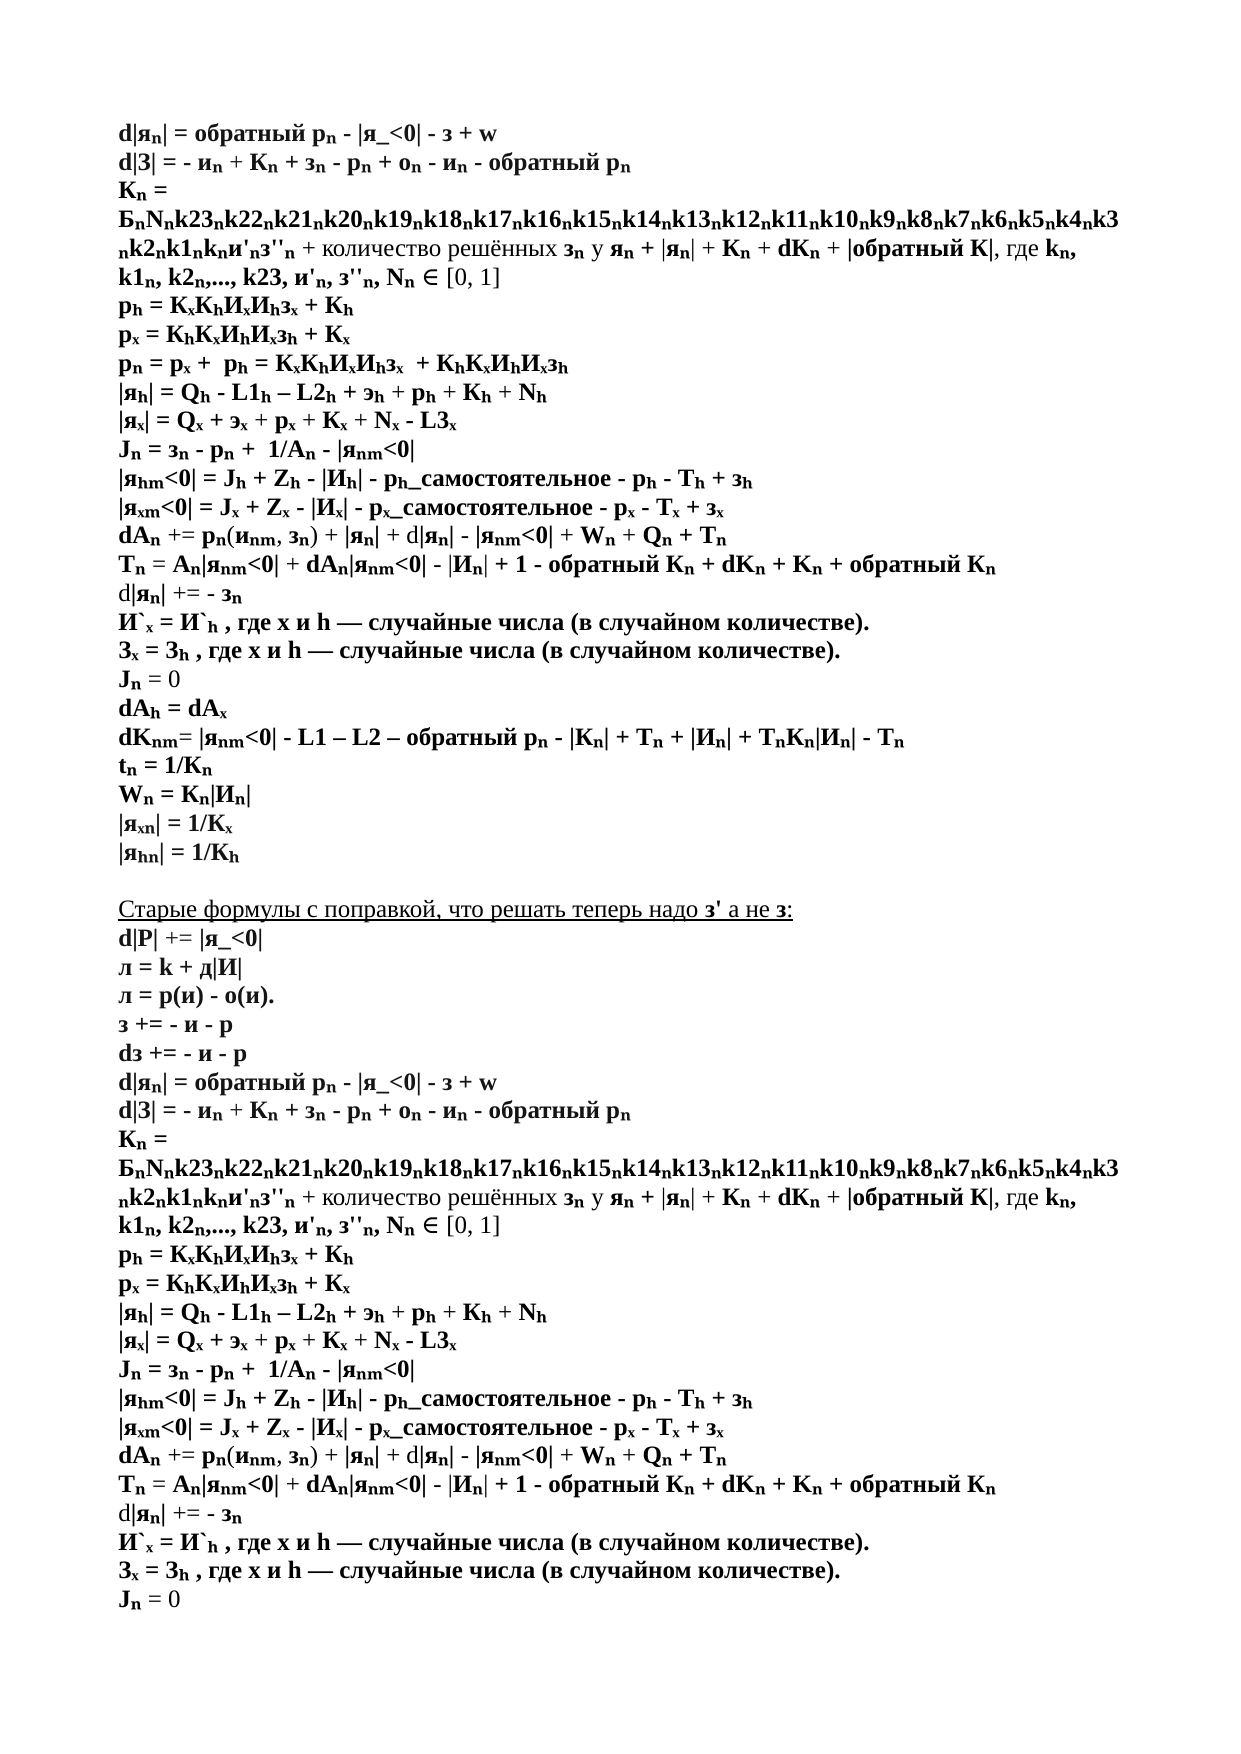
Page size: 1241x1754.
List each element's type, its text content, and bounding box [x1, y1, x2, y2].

text Старые формулы с поправкой, что решать теперь надо з' а не з: [118, 894, 1122, 923]
text |яₓ| = Qₓ + эₓ + рₓ + Кₓ + Nₓ - L3ₓ [118, 406, 1122, 434]
text |яₕ| = Qₕ - L1ₕ – L2ₕ + эₕ + рₕ + Кₕ + Nₕ [118, 377, 1122, 406]
text Кₙ = БₙNₙk23ₙk22ₙk21ₙk20ₙk19ₙk18ₙk17ₙk16ₙk15ₙk14ₙk13ₙk12ₙk11ₙk10ₙk9ₙk8ₙk7ₙk6ₙk5ₙk4ₙk3ₙk2ₙk1ₙkₙи'ₙз''ₙ + количество решённых зₙ у яₙ + |яₙ| + Кₙ + dКₙ + |обратный К|, где kₙ, k1ₙ, k2ₙ,..., k23, и'ₙ, з''ₙ, Nₙ ∈ [0, 1] [118, 176, 1122, 291]
text d|З| = - иₙ + Кₙ + зₙ - рₙ + оₙ - иₙ - обратный рₙ [118, 147, 1122, 176]
text рₓ = КₕКₓИₕИₓзₕ + Кₓ [118, 319, 1122, 348]
text Кₙ = БₙNₙk23ₙk22ₙk21ₙk20ₙk19ₙk18ₙk17ₙk16ₙk15ₙk14ₙk13ₙk12ₙk11ₙk10ₙk9ₙk8ₙk7ₙk6ₙk5ₙk4ₙk3ₙk2ₙk1ₙkₙи'ₙз''ₙ + количество решённых зₙ у яₙ + |яₙ| + Кₙ + dКₙ + |обратный К|, где kₙ, k1ₙ, k2ₙ,..., k23, и'ₙ, з''ₙ, Nₙ ∈ [0, 1] [118, 1124, 1122, 1239]
text Jₙ = зₙ - рₙ + 1/Аₙ - |яₙₘ<0| [118, 434, 1122, 463]
text |яₕ| = Qₕ - L1ₕ – L2ₕ + эₕ + рₕ + Кₕ + Nₕ [118, 1297, 1122, 1326]
text dз += - и - р [118, 1038, 1122, 1067]
text |яₕₙ| = 1/Кₕ [118, 837, 1122, 866]
text dAₙ += рₙ(иₙₘ, зₙ) + |яₙ| + d|яₙ| - |яₙₘ<0| + Wₙ + Qₙ + Тₙ [118, 1441, 1122, 1469]
text d|P| += |я_<0| [118, 923, 1122, 952]
text Jₙ = 0 [118, 664, 1122, 693]
text з += - и - р [118, 1009, 1122, 1038]
text dAₙ += рₙ(иₙₘ, зₙ) + |яₙ| + d|яₙ| - |яₙₘ<0| + Wₙ + Qₙ + Тₙ [118, 521, 1122, 549]
text Тₙ = Aₙ|яₙₘ<0| + dAₙ|яₙₘ<0| - |Иₙ| + 1 - обратный Кₙ + dKₙ + Kₙ + обратный Кₙ [118, 549, 1122, 578]
text Зₓ = Зₕ , где х и h — случайные числа (в случайном количестве). [118, 636, 1122, 664]
text dKₙₘ= |яₙₘ<0| - L1 – L2 – обратный рₙ - |Кₙ| + Тₙ + |Иₙ| + ТₙКₙ|Иₙ| - Тₙ [118, 722, 1122, 751]
text |яₓₘ<0| = Jₓ + Zₓ - |Иₓ| - рₓ_самостоятельное - рₓ - Тₓ + зₓ [118, 492, 1122, 521]
text tₙ = 1/Кₙ [118, 751, 1122, 779]
text Wₙ = Кₙ|Иₙ| [118, 779, 1122, 808]
text л = р(и) - о(и). [118, 981, 1122, 1009]
text рₕ = КₓКₕИₓИₕзₓ + Кₕ [118, 1239, 1122, 1268]
text л = k + д|И| [118, 952, 1122, 981]
text Jₙ = 0 [118, 1584, 1122, 1613]
text И`ₓ = И`ₕ , где х и h — случайные числа (в случайном количестве). [118, 1527, 1122, 1556]
text рₕ = КₓКₕИₓИₕзₓ + Кₕ [118, 291, 1122, 319]
text d|яₙ| = обратный рₙ - |я_<0| - з + w [118, 1067, 1122, 1096]
text Тₙ = Aₙ|яₙₘ<0| + dAₙ|яₙₘ<0| - |Иₙ| + 1 - обратный Кₙ + dKₙ + Kₙ + обратный Кₙ [118, 1469, 1122, 1498]
text Зₓ = Зₕ , где х и h — случайные числа (в случайном количестве). [118, 1556, 1122, 1584]
text d|З| = - иₙ + Кₙ + зₙ - рₙ + оₙ - иₙ - обратный рₙ [118, 1096, 1122, 1124]
text |яₓₘ<0| = Jₓ + Zₓ - |Иₓ| - рₓ_самостоятельное - рₓ - Тₓ + зₓ [118, 1412, 1122, 1441]
text d|яₙ| = обратный рₙ - |я_<0| - з + w [118, 118, 1122, 147]
text d|яₙ| += - зₙ [118, 1498, 1122, 1527]
text И`ₓ = И`ₕ , где х и h — случайные числа (в случайном количестве). [118, 607, 1122, 636]
text |яₕₘ<0| = Jₕ + Zₕ - |Иₕ| - рₕ_самостоятельное - рₕ - Тₕ + зₕ [118, 463, 1122, 492]
text Jₙ = зₙ - рₙ + 1/Аₙ - |яₙₘ<0| [118, 1354, 1122, 1383]
text рₙ = рₓ + рₕ = КₓКₕИₓИₕзₓ + КₕКₓИₕИₓзₕ [118, 348, 1122, 377]
text |яₓₙ| = 1/Кₓ [118, 808, 1122, 837]
text |яₕₘ<0| = Jₕ + Zₕ - |Иₕ| - рₕ_самостоятельное - рₕ - Тₕ + зₕ [118, 1383, 1122, 1412]
text |яₓ| = Qₓ + эₓ + рₓ + Кₓ + Nₓ - L3ₓ [118, 1326, 1122, 1354]
text dАₕ = dАₓ [118, 693, 1122, 722]
text рₓ = КₕКₓИₕИₓзₕ + Кₓ [118, 1268, 1122, 1297]
text d|яₙ| += - зₙ [118, 578, 1122, 607]
